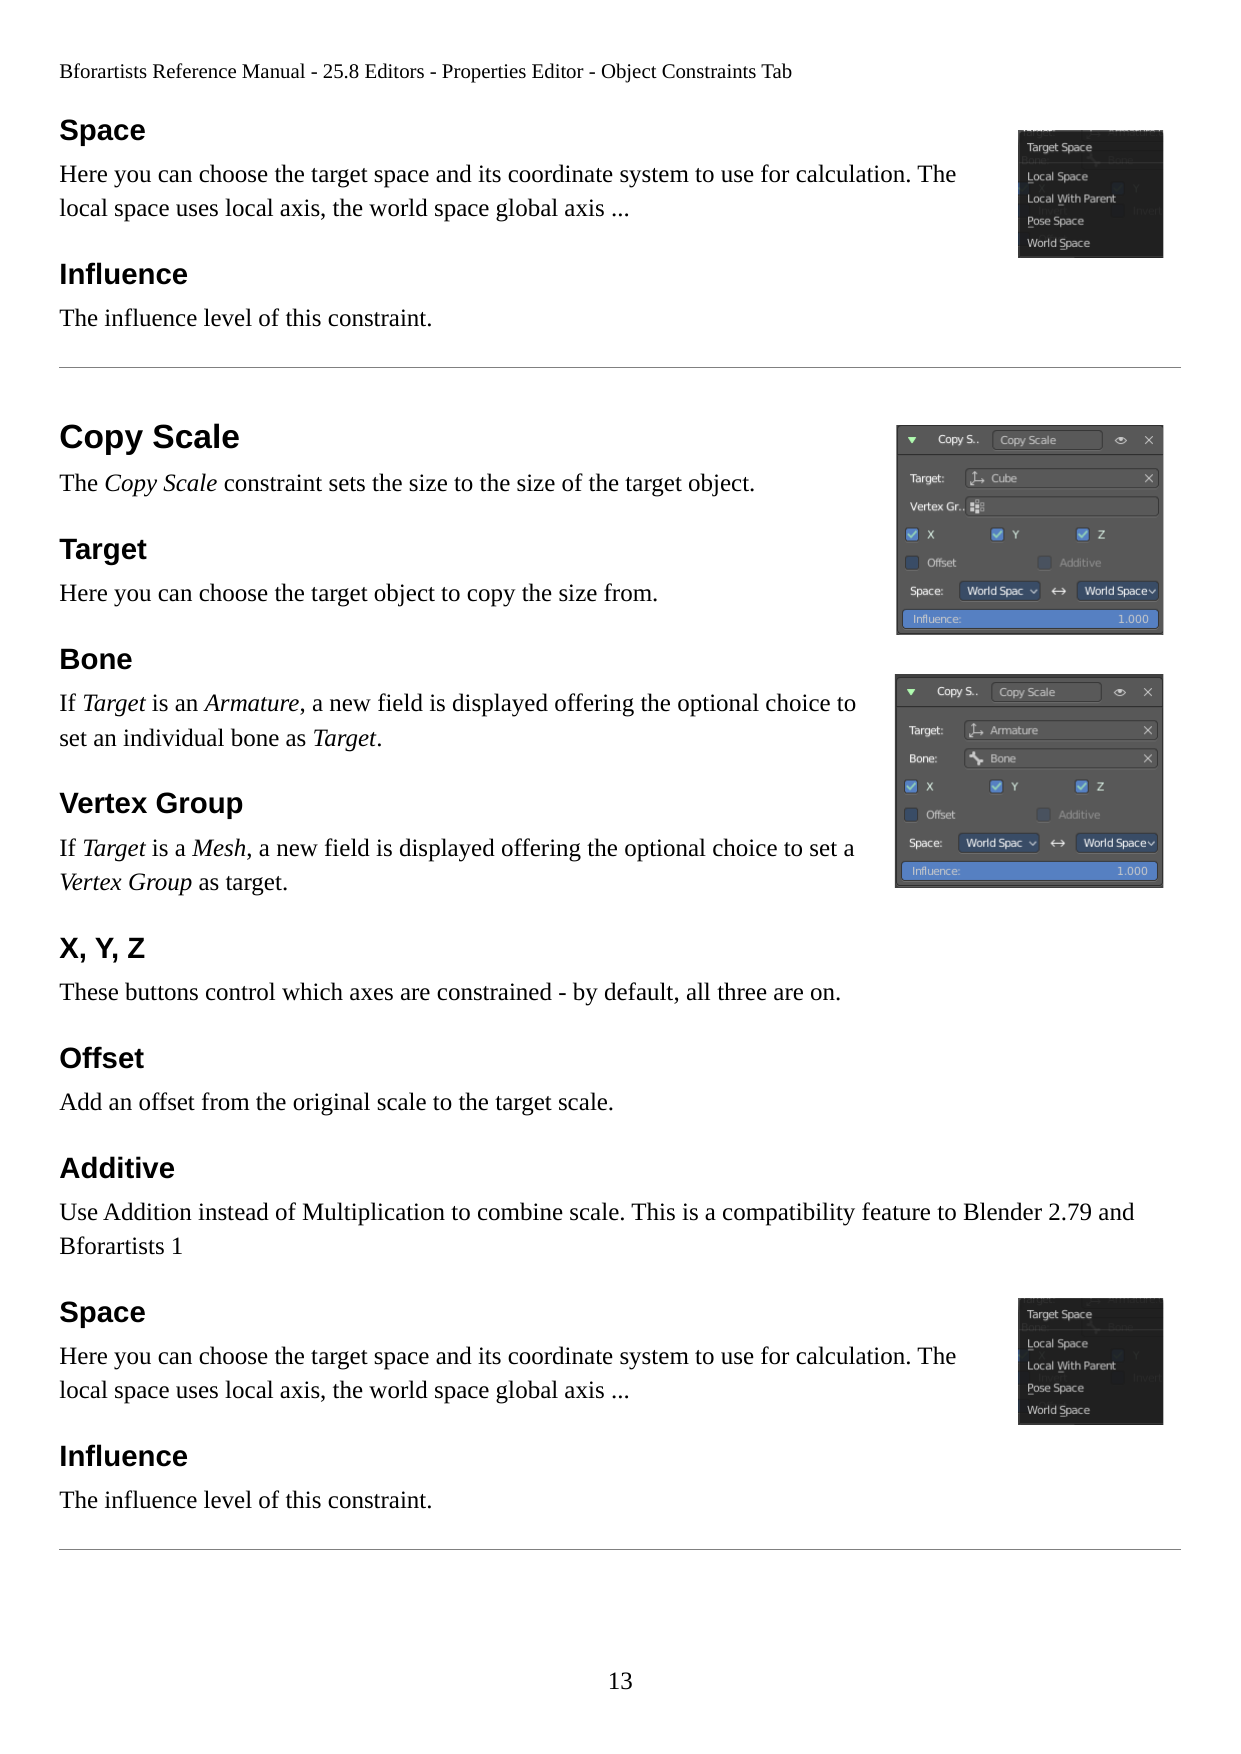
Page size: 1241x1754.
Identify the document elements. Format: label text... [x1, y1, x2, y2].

subtitle Copy Scale [59, 417, 1181, 456]
subtitle Offset [59, 1041, 1181, 1074]
subtitle Space [59, 1295, 1181, 1329]
text The influence level of this constraint. [59, 1486, 1181, 1514]
text The influence level of this constraint. [59, 303, 1181, 332]
picture [896, 425, 1164, 635]
picture [1018, 1298, 1164, 1425]
text The Copy Scale constraint sets the size to the size of the target object. [59, 468, 896, 497]
text If Target is an Armature, a new field is displayed offering the optional choice to set an individual bone as Target. [59, 688, 894, 751]
text These buttons control which axes are constrained - by default, all three are on. [59, 977, 1181, 1006]
subtitle Vertex Group [59, 786, 894, 820]
text Here you can choose the target space and its coordinate system to use for calculation. The local space uses local axis, the world space global axis ... [59, 1341, 1018, 1404]
subtitle [1164, 786, 1181, 820]
text Here you can choose the target space and its coordinate system to use for calculation. The local space uses local axis, the world space global axis ... [59, 159, 1018, 222]
subtitle Bone [59, 642, 1181, 676]
subtitle X, Y, Z [59, 931, 1181, 964]
subtitle Additive [59, 1151, 1181, 1184]
subtitle [1164, 532, 1181, 566]
text If Target is a Mesh, a new field is displayed offering the optional choice to set a Vertex Group as target. [59, 833, 1181, 896]
text Here you can choose the target object to copy the size from. [59, 578, 896, 607]
picture [894, 674, 1164, 888]
subtitle Target [59, 532, 896, 566]
subtitle Space [59, 113, 1181, 146]
subtitle Influence [59, 257, 1181, 291]
text Add an offset from the original scale to the target scale. [59, 1087, 1181, 1116]
text Use Addition instead of Multiplication to combine scale. This is a compatibility feature to Blender 2.79 and Bforartists 1 [59, 1197, 1181, 1260]
subtitle Influence [59, 1439, 1181, 1473]
picture [1018, 130, 1164, 258]
